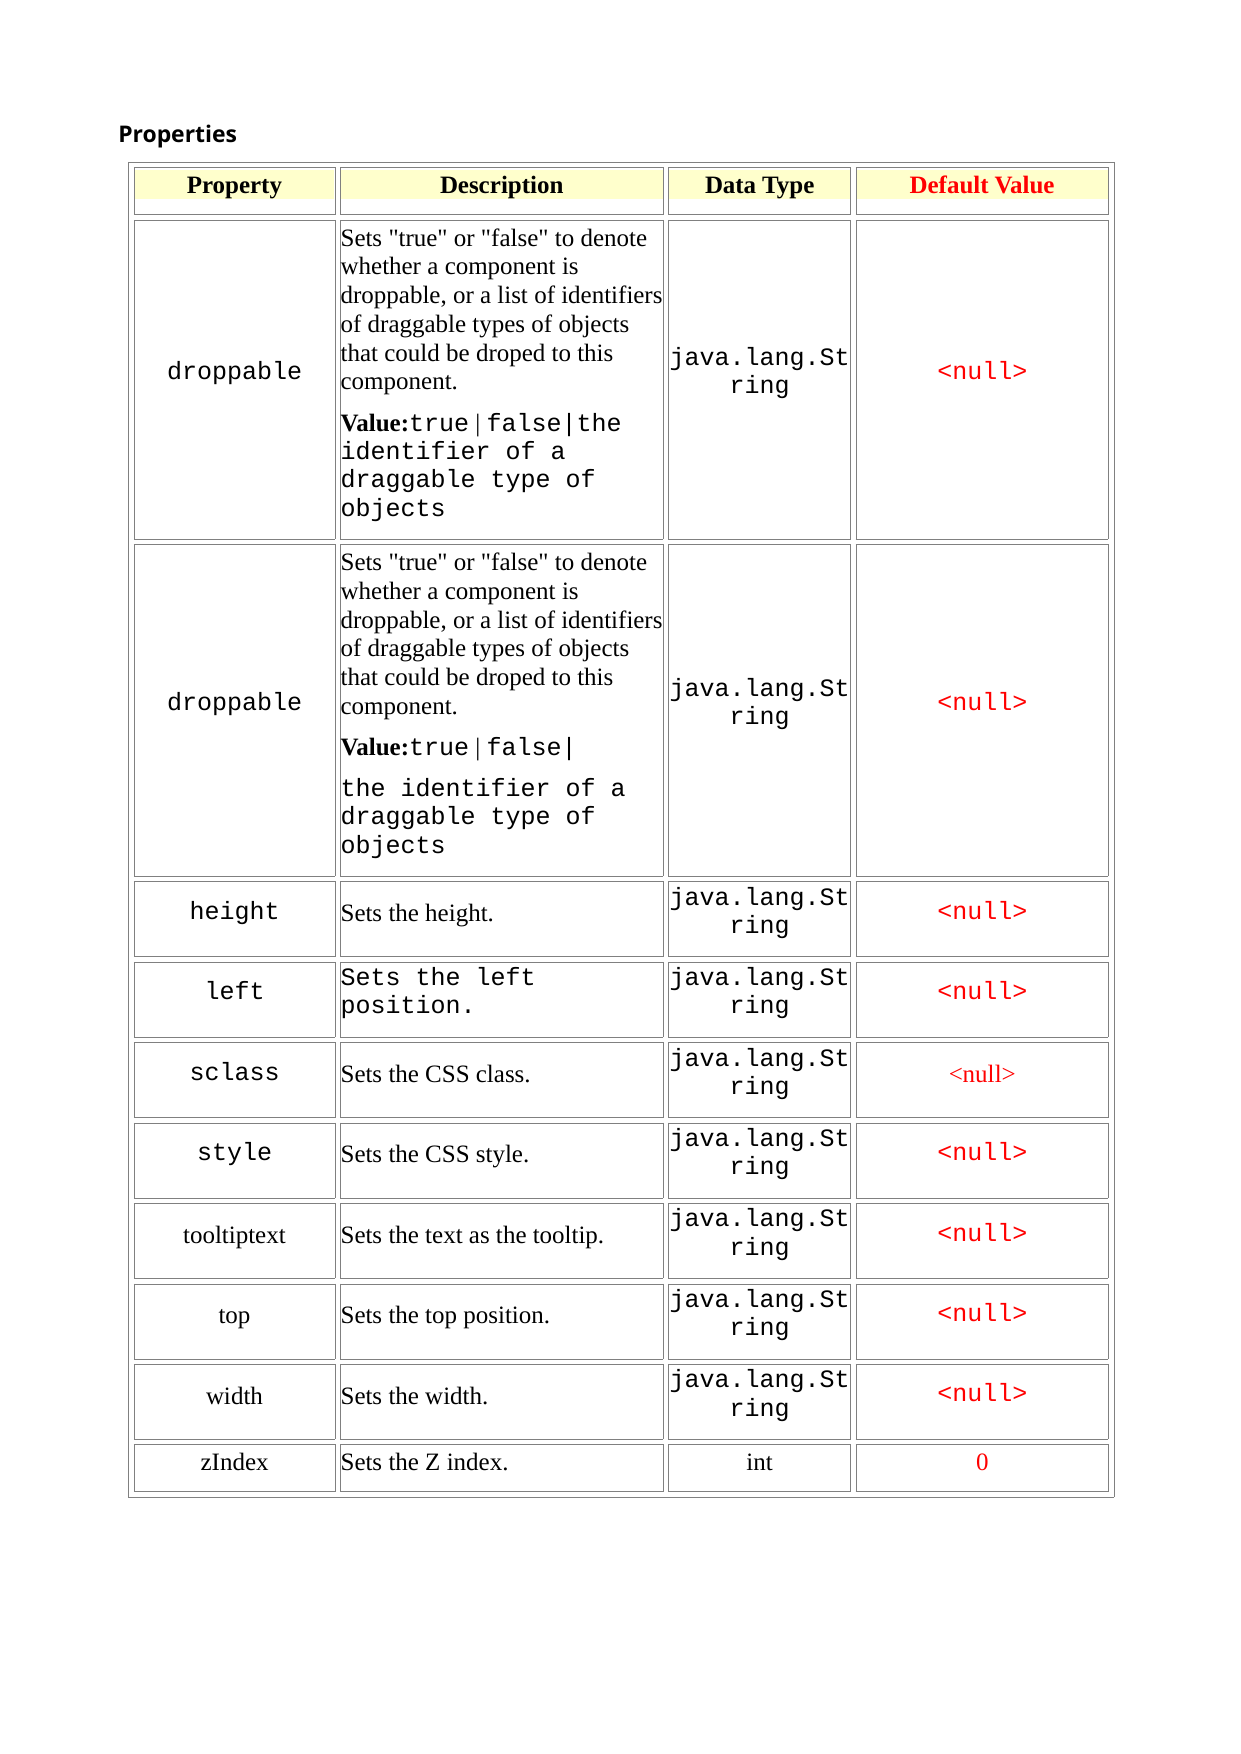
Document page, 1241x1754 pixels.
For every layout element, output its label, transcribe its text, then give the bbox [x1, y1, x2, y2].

table_cell left [131, 956, 337, 1037]
table_cell Sets the Z index. [338, 1439, 666, 1491]
table_cell java.lang.String [666, 1359, 853, 1439]
table_cell <null> [853, 876, 1111, 956]
table_cell Sets the width. [338, 1359, 666, 1439]
table_cell <null> [853, 1117, 1111, 1198]
subtitle Properties [118, 118, 1122, 149]
table_cell <null> [853, 1037, 1111, 1117]
table_cell width [131, 1359, 337, 1439]
table_cell droppable [131, 539, 337, 876]
table_cell Sets the top position. [338, 1278, 666, 1358]
table_cell droppable [131, 214, 337, 539]
table_cell java.lang.String [666, 539, 853, 876]
table_cell Sets the CSS class. [338, 1037, 666, 1117]
table_cell top [131, 1278, 337, 1358]
table_cell Sets the CSS style. [338, 1117, 666, 1198]
table_cell <null> [853, 539, 1111, 876]
table_header Data Type [666, 163, 853, 214]
table_cell 0 [853, 1439, 1111, 1491]
table_cell style [131, 1117, 337, 1198]
table_cell <null> [853, 214, 1111, 539]
table_cell <null> [853, 1198, 1111, 1278]
table_cell height [131, 876, 337, 956]
table_cell java.lang.String [666, 214, 853, 539]
table_cell java.lang.String [666, 1278, 853, 1358]
table_header Description [338, 163, 666, 214]
table_cell Sets the left position. [338, 956, 666, 1037]
table_cell zIndex [131, 1439, 337, 1491]
table_cell java.lang.String [666, 1117, 853, 1198]
table_header Property [131, 163, 337, 214]
table_cell java.lang.String [666, 876, 853, 956]
table_cell <null> [853, 1278, 1111, 1358]
table_cell java.lang.String [666, 956, 853, 1037]
table_cell Sets the text as the tooltip. [338, 1198, 666, 1278]
table_cell <null> [853, 1359, 1111, 1439]
table_cell <null> [853, 956, 1111, 1037]
table_cell tooltiptext [131, 1198, 337, 1278]
table_cell Sets "true" or "false" to denote whether a component is droppable, or a list of identifiers of draggable types of objects that could be droped to this component. Value:true | false|the identifier of a draggable type of objects [338, 214, 666, 539]
table_header Default Value [853, 163, 1111, 214]
table_cell Sets the height. [338, 876, 666, 956]
table_cell java.lang.String [666, 1037, 853, 1117]
table_cell int [666, 1439, 853, 1491]
table_cell Sets "true" or "false" to denote whether a component is droppable, or a list of identifiers of draggable types of objects that could be droped to this component. Value:true | false| the identifier of a draggable type of objects [338, 539, 666, 876]
table_cell java.lang.String [666, 1198, 853, 1278]
table_cell sclass [131, 1037, 337, 1117]
